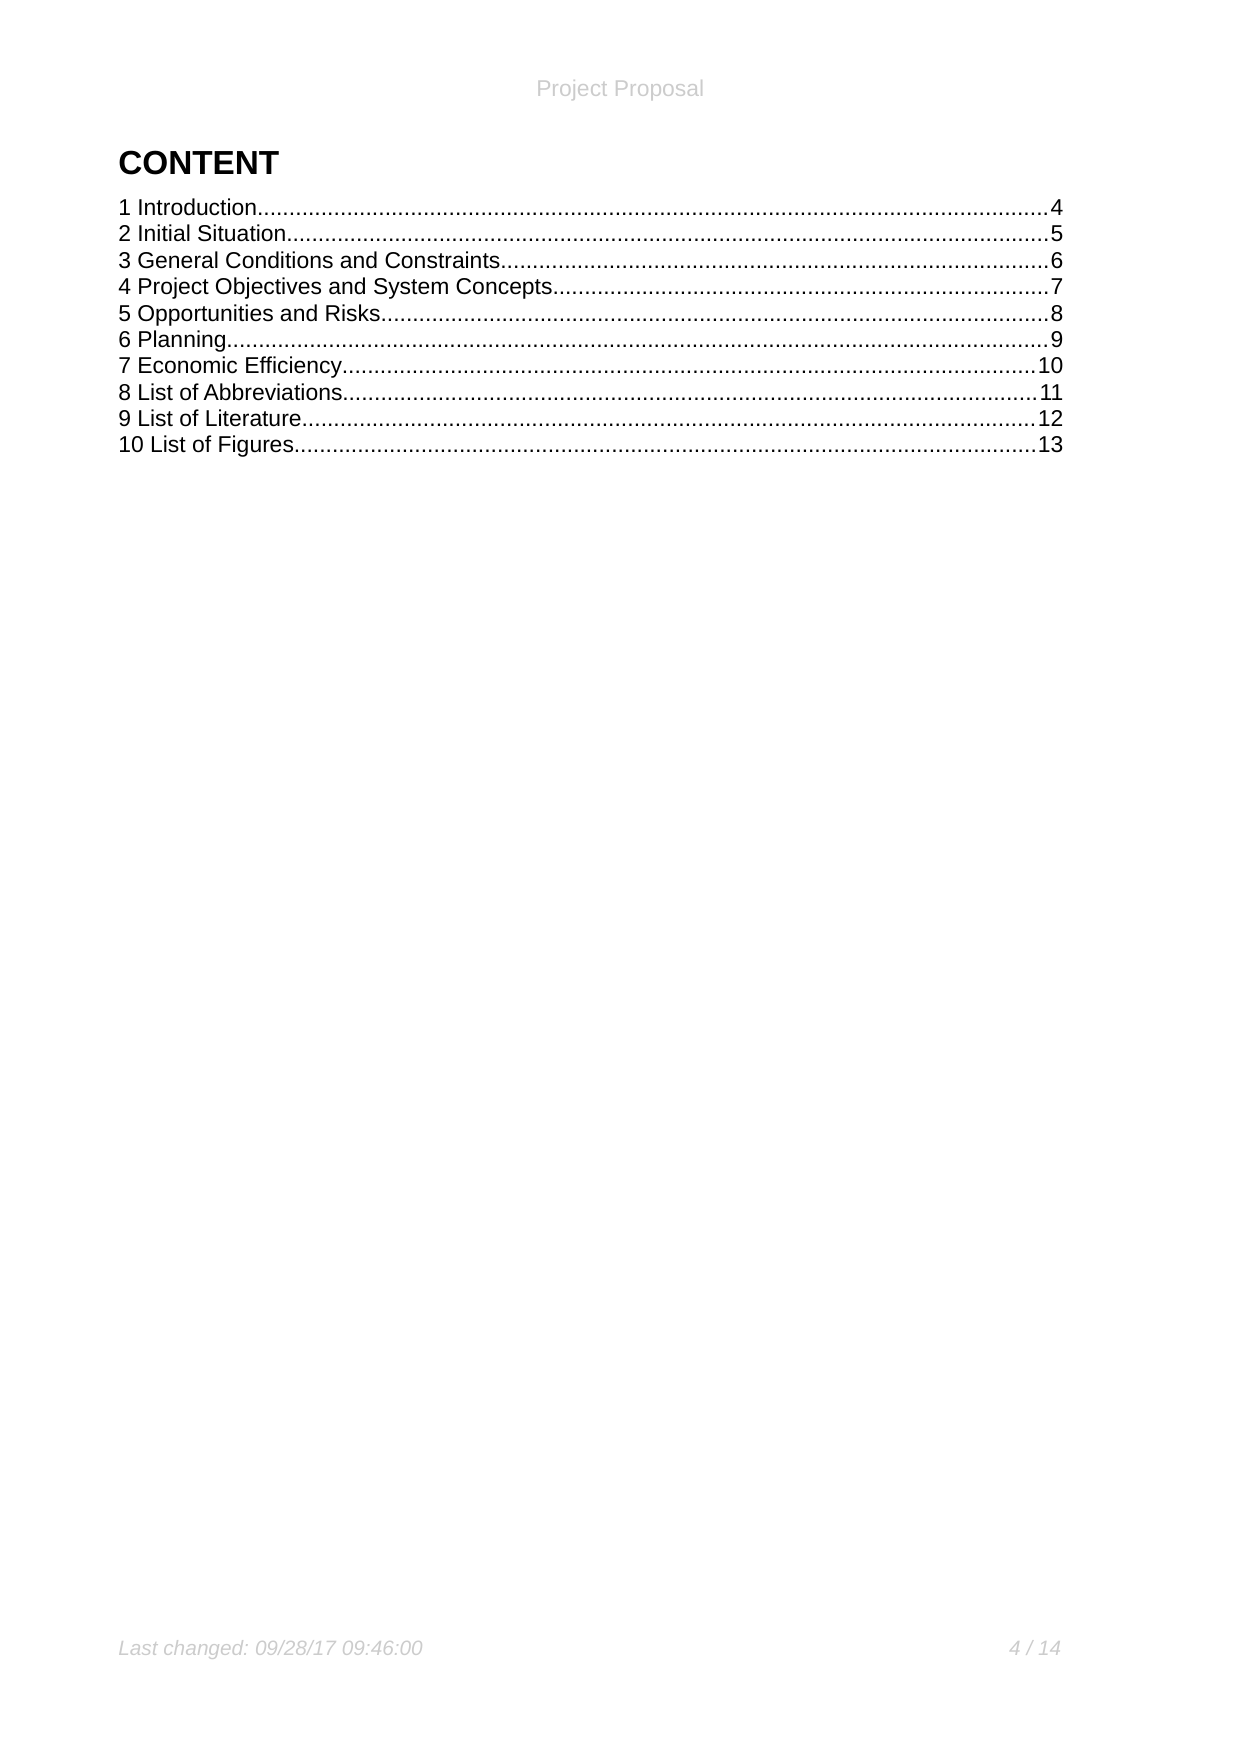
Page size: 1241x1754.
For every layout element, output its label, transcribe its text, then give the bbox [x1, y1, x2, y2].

text 7 Economic Efficiency 10 [118, 352, 1122, 378]
text 1 Introduction 4 [118, 194, 1122, 220]
text 8 List of Abbreviations 11 [118, 378, 1122, 405]
text 3 General Conditions and Constraints 6 [118, 247, 1122, 273]
text 10 List of Figures 13 [118, 431, 1122, 458]
text 2 Initial Situation 5 [118, 220, 1122, 247]
text 6 Planning 9 [118, 326, 1122, 352]
subtitle Content [118, 143, 1122, 182]
text 9 List of Literature 12 [118, 405, 1122, 431]
text 5 Opportunities and Risks 8 [118, 299, 1122, 326]
text 4 Project Objectives and System Concepts 7 [118, 273, 1122, 299]
